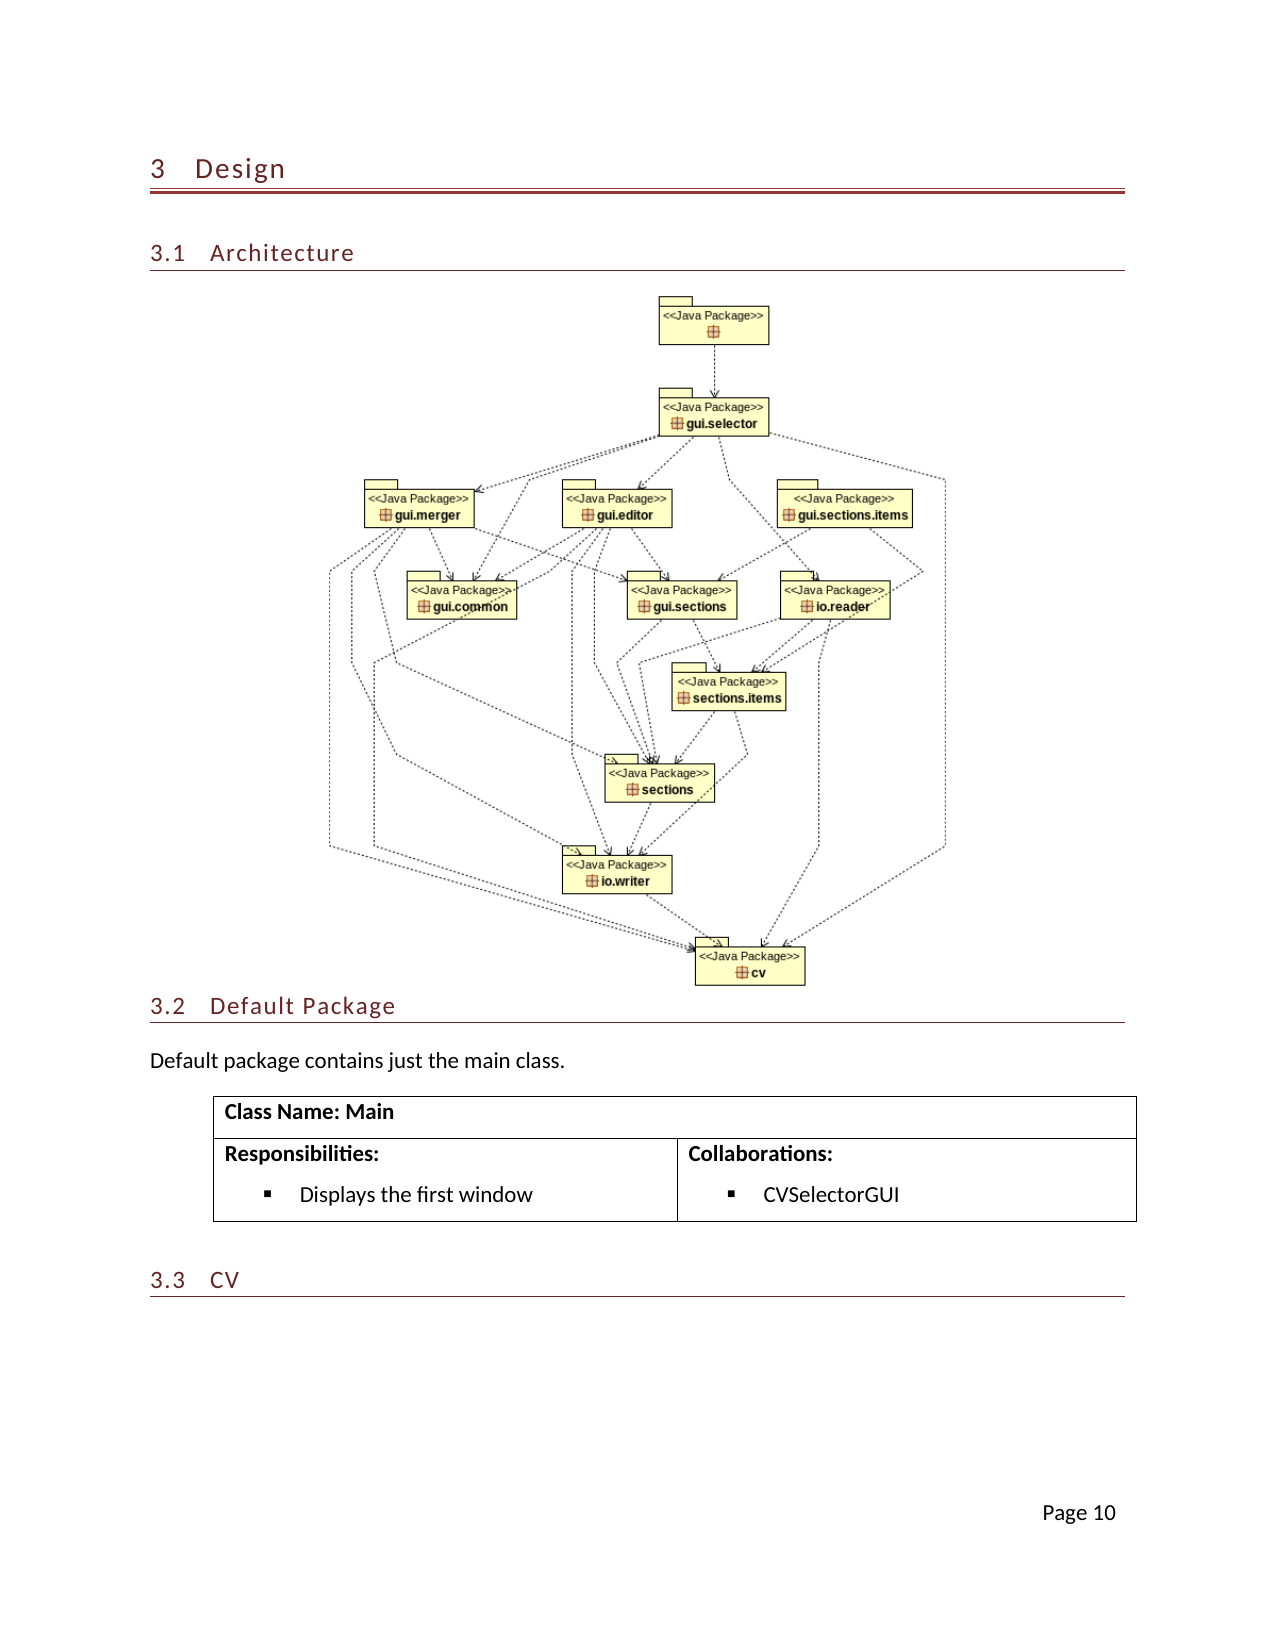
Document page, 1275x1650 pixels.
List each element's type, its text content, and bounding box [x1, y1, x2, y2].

picture [329, 293, 946, 989]
text Default package contains just the main class. [150, 1046, 1125, 1074]
subtitle CV [150, 1264, 1125, 1296]
table_cell Collaborations: CVSelectorGUI [678, 1139, 1136, 1221]
subtitle Default Package [150, 979, 1125, 1022]
subtitle Architecture [150, 237, 1125, 270]
table_header Class Name: Main [214, 1097, 1136, 1138]
subtitle Design [150, 150, 1125, 188]
table_cell Responsibilities: Displays the first window [214, 1139, 677, 1221]
